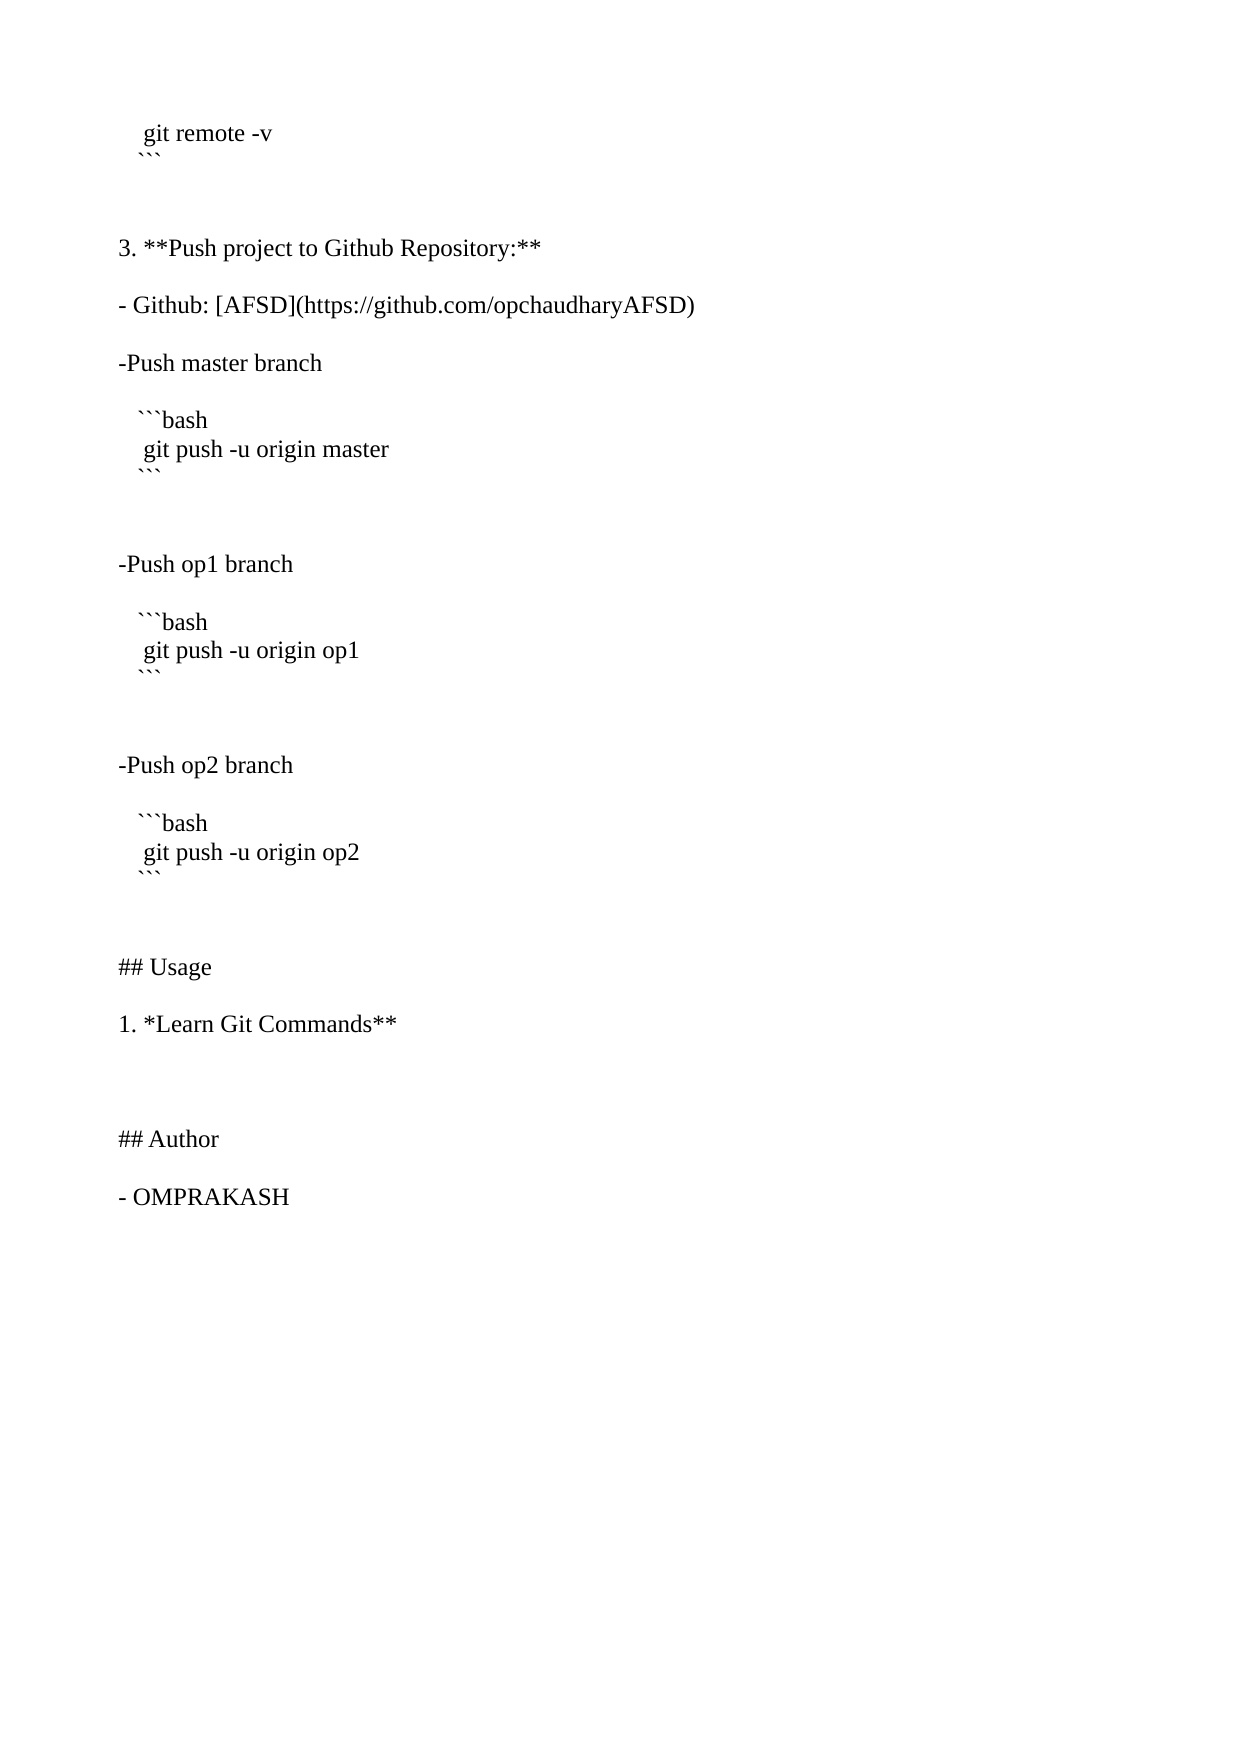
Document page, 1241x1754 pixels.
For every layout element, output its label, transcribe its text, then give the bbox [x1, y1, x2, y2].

text ``` [118, 866, 1122, 894]
text git push -u origin master [118, 434, 1122, 463]
text -Push op1 branch [118, 549, 1122, 578]
text git push -u origin op1 [118, 636, 1122, 664]
text git push -u origin op2 [118, 837, 1122, 866]
text ``` [118, 664, 1122, 693]
text ## Author [118, 1124, 1122, 1153]
text ## Usage [118, 952, 1122, 981]
text 1. *Learn Git Commands** [118, 1009, 1122, 1038]
text - Github: [AFSD](https://github.com/opchaudharyAFSD) [118, 291, 1122, 319]
text ```bash [118, 406, 1122, 434]
text ``` [118, 463, 1122, 492]
text - OMPRAKASH [118, 1182, 1122, 1211]
text -Push op2 branch [118, 751, 1122, 779]
text ```bash [118, 808, 1122, 837]
text -Push master branch [118, 348, 1122, 377]
text 3. **Push project to Github Repository:** [118, 233, 1122, 262]
text ```bash [118, 607, 1122, 636]
text ``` [118, 147, 1122, 176]
text git remote -v [118, 118, 1122, 147]
